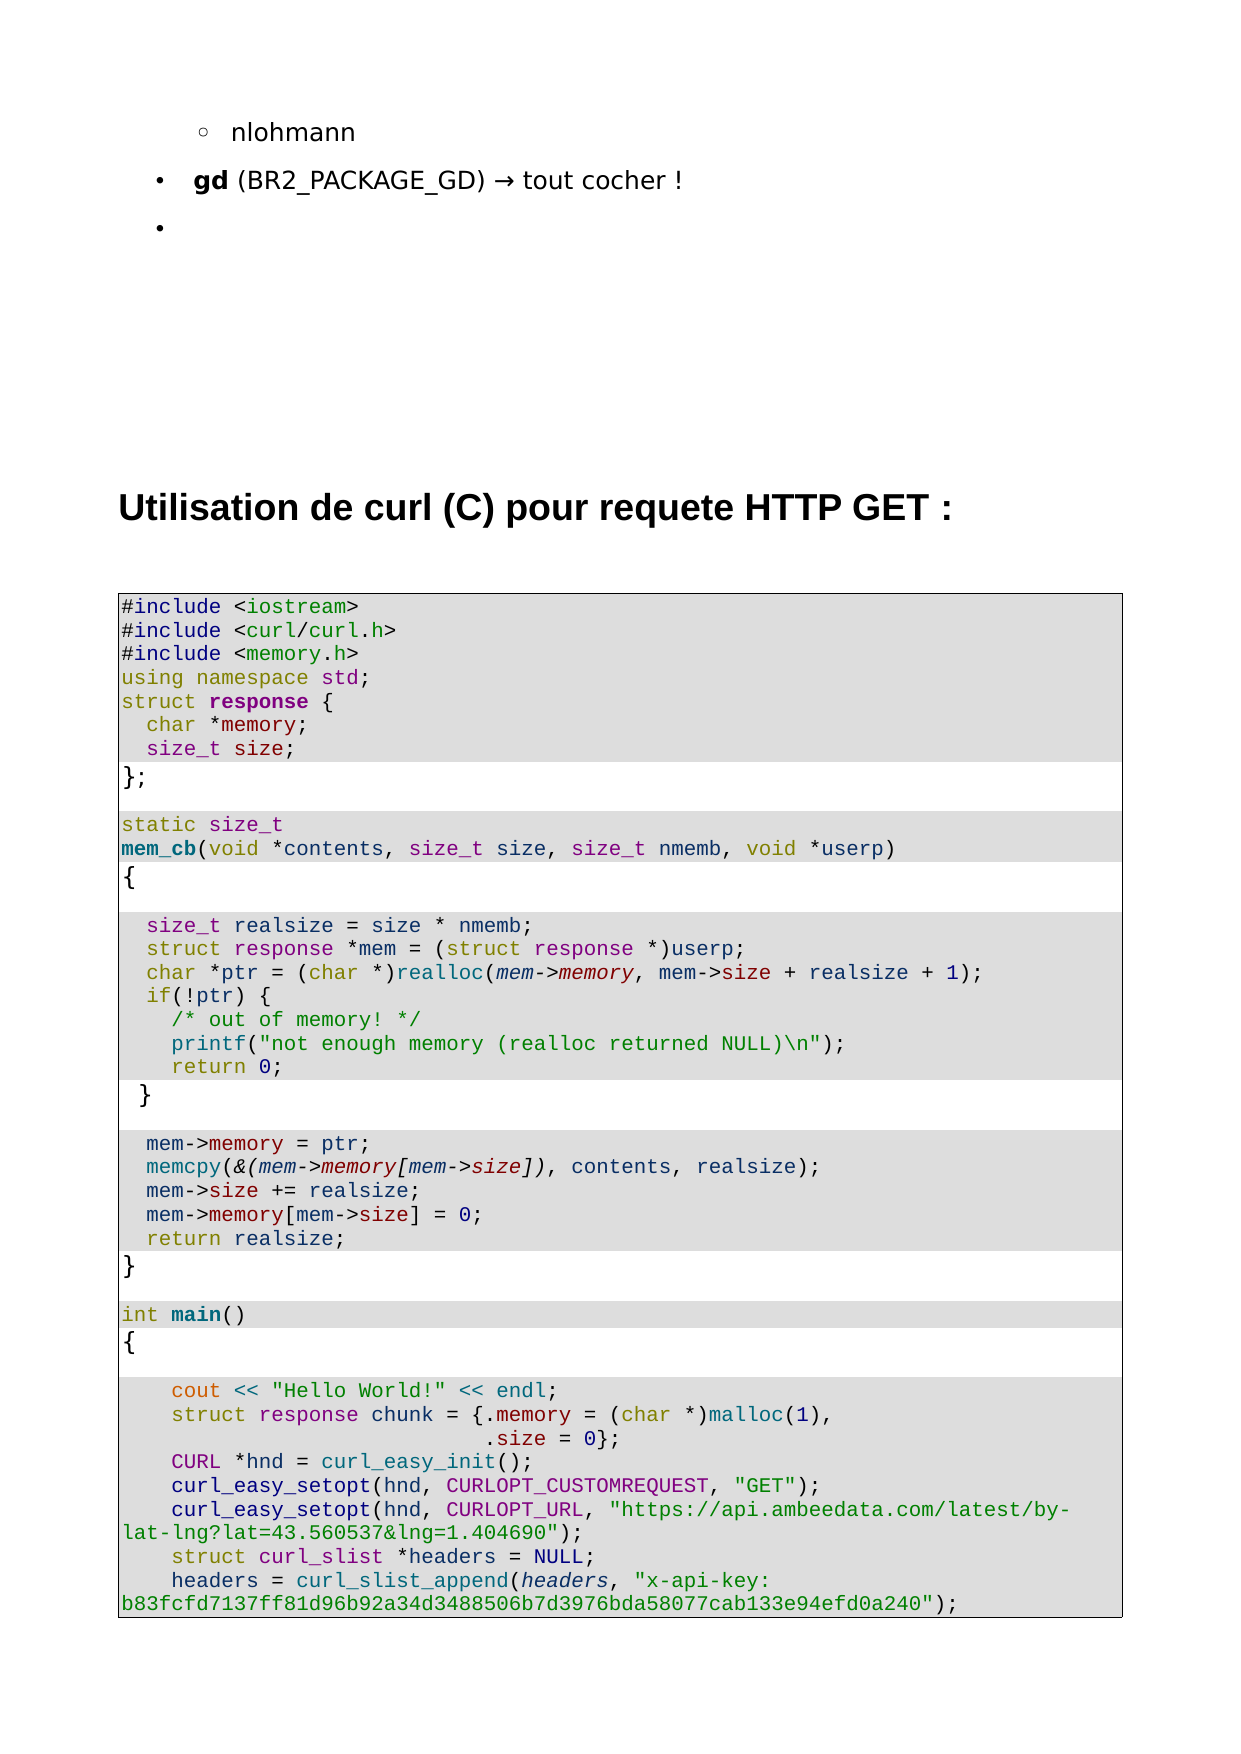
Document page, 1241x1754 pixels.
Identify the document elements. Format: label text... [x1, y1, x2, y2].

list gd (BR2_PACKAGE_GD) → tout cocher ! [156, 166, 1122, 195]
text struct response chunk = {.memory = (char *)malloc(1), [119, 1401, 1122, 1425]
text mem->memory[mem->size] = 0; [119, 1201, 1122, 1224]
text #include <iostream> [119, 594, 1122, 617]
text #include <memory.h> [119, 640, 1122, 664]
text printf("not enough memory (realloc returned NULL)\n"); [119, 1030, 1122, 1053]
text curl_easy_setopt(hnd, CURLOPT_CUSTOMREQUEST, "GET"); [119, 1472, 1122, 1496]
list nlohmann [193, 118, 1122, 147]
text return 0; [119, 1053, 1122, 1077]
text return realsize; [119, 1224, 1122, 1248]
text } [119, 1248, 1122, 1280]
text static size_t [119, 811, 1122, 835]
text mem->size += realsize; [119, 1177, 1122, 1201]
text size_t size; [119, 735, 1122, 759]
text int main() [119, 1301, 1122, 1324]
text memcpy(&(mem->memory[mem->size]), contents, realsize); [119, 1153, 1122, 1177]
text { [119, 859, 1122, 891]
text }; [119, 759, 1122, 791]
text mem_cb(void *contents, size_t size, size_t nmemb, void *userp) [119, 835, 1122, 859]
text #include <curl/curl.h> [119, 617, 1122, 640]
text cout << "Hello World!" << endl; [119, 1377, 1122, 1401]
text } [119, 1077, 1122, 1109]
text mem->memory = ptr; [119, 1130, 1122, 1153]
text CURL *hnd = curl_easy_init(); [119, 1448, 1122, 1472]
text struct response { [119, 688, 1122, 711]
text char *ptr = (char *)realloc(mem->memory, mem->size + realsize + 1); [119, 959, 1122, 982]
subtitle Utilisation de curl (C) pour requete HTTP GET : [118, 485, 1122, 528]
text char *memory; [119, 711, 1122, 735]
text struct response *mem = (struct response *)userp; [119, 935, 1122, 959]
text curl_easy_setopt(hnd, CURLOPT_URL, "https://api.ambeedata.com/latest/by-lat-lng?lat=43.560537&lng=1.404690"); [119, 1496, 1122, 1543]
text using namespace std; [119, 664, 1122, 688]
text struct curl_slist *headers = NULL; [119, 1543, 1122, 1567]
text headers = curl_slist_append(headers, "x-api-key: b83fcfd7137ff81d96b92a34d3488506b7d3976bda58077cab133e94efd0a240"); [119, 1567, 1122, 1617]
text size_t realsize = size * nmemb; [119, 912, 1122, 935]
text .size = 0}; [119, 1425, 1122, 1448]
text { [119, 1324, 1122, 1357]
text if(!ptr) { [119, 982, 1122, 1006]
text /* out of memory! */ [119, 1006, 1122, 1030]
